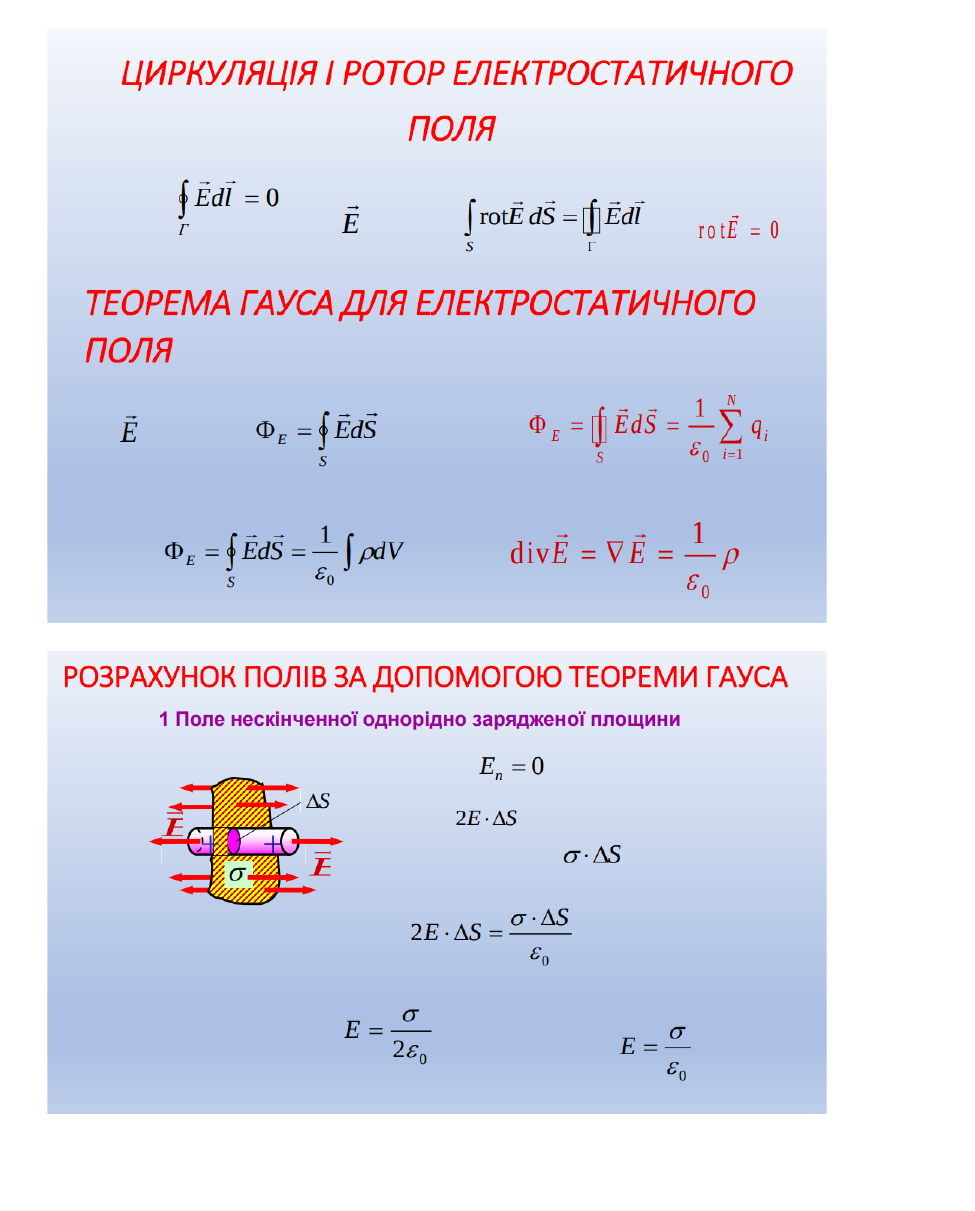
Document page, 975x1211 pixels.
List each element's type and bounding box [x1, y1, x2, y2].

picture [47, 29, 827, 623]
picture [47, 651, 827, 1114]
